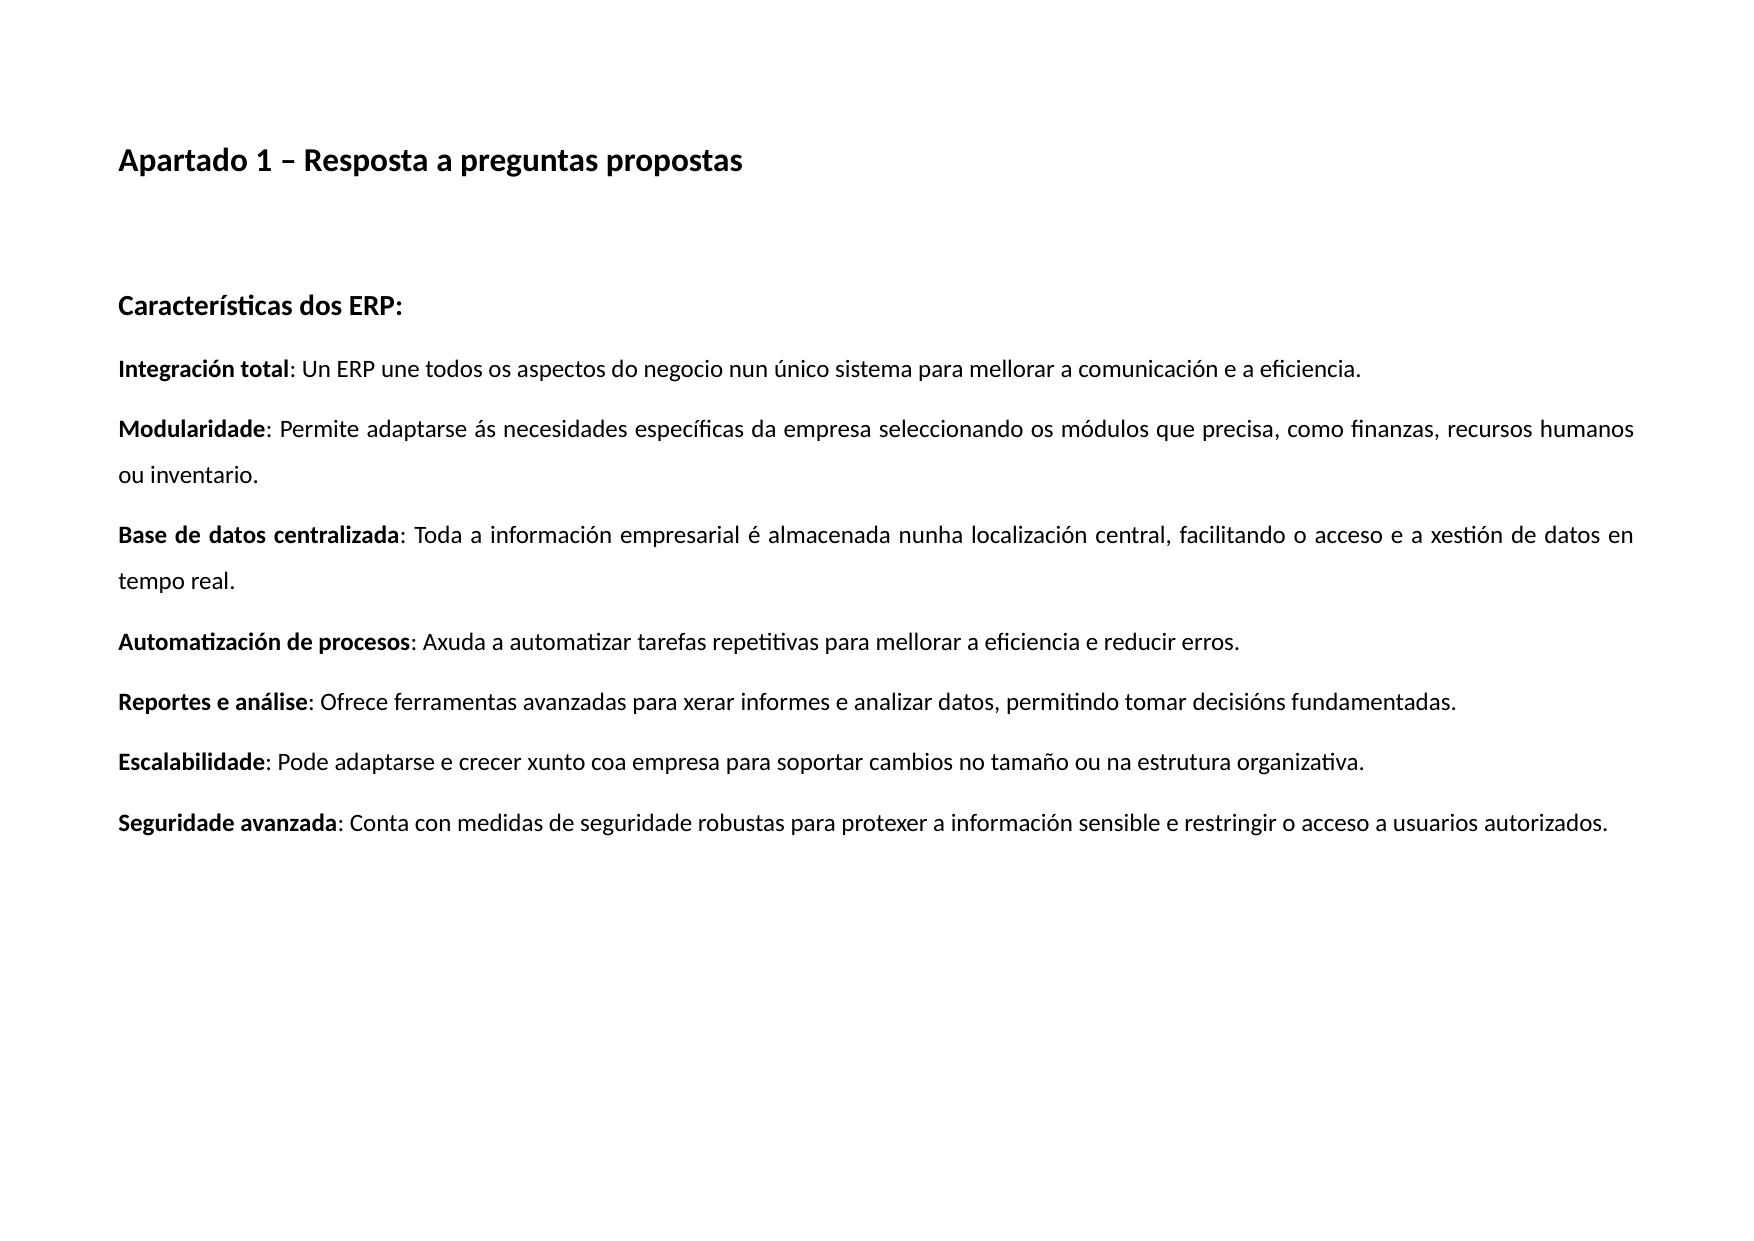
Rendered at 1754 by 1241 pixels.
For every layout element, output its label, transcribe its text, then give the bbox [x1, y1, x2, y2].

text Seguridade avanzada: Conta con medidas de seguridade robustas para protexer a información sensible e restringir o acceso a usuarios autorizados. [118, 807, 1636, 837]
text Escalabilidade: Pode adaptarse e crecer xunto coa empresa para soportar cambios no tamaño ou na estrutura organizativa. [118, 746, 1636, 777]
text Reportes e análise: Ofrece ferramentas avanzadas para xerar informes e analizar datos, permitindo tomar decisións fundamentadas. [118, 686, 1636, 717]
subtitle Características dos ERP: [118, 287, 1636, 323]
text Modularidade: Permite adaptarse ás necesidades específicas da empresa seleccionando os módulos que precisa, como finanzas, recursos humanos ou inventario. [118, 414, 1636, 490]
text Automatización de procesos: Axuda a automatizar tarefas repetitivas para mellorar a eficiencia e reducir erros. [118, 626, 1636, 656]
text Base de datos centralizada: Toda a información empresarial é almacenada nunha localización central, facilitando o acceso e a xestión de datos en tempo real. [118, 520, 1636, 596]
text Integración total: Un ERP une todos os aspectos do negocio nun único sistema para mellorar a comunicación e a eficiencia. [118, 353, 1636, 384]
subtitle Apartado 1 – Resposta a preguntas propostas [118, 139, 1636, 180]
